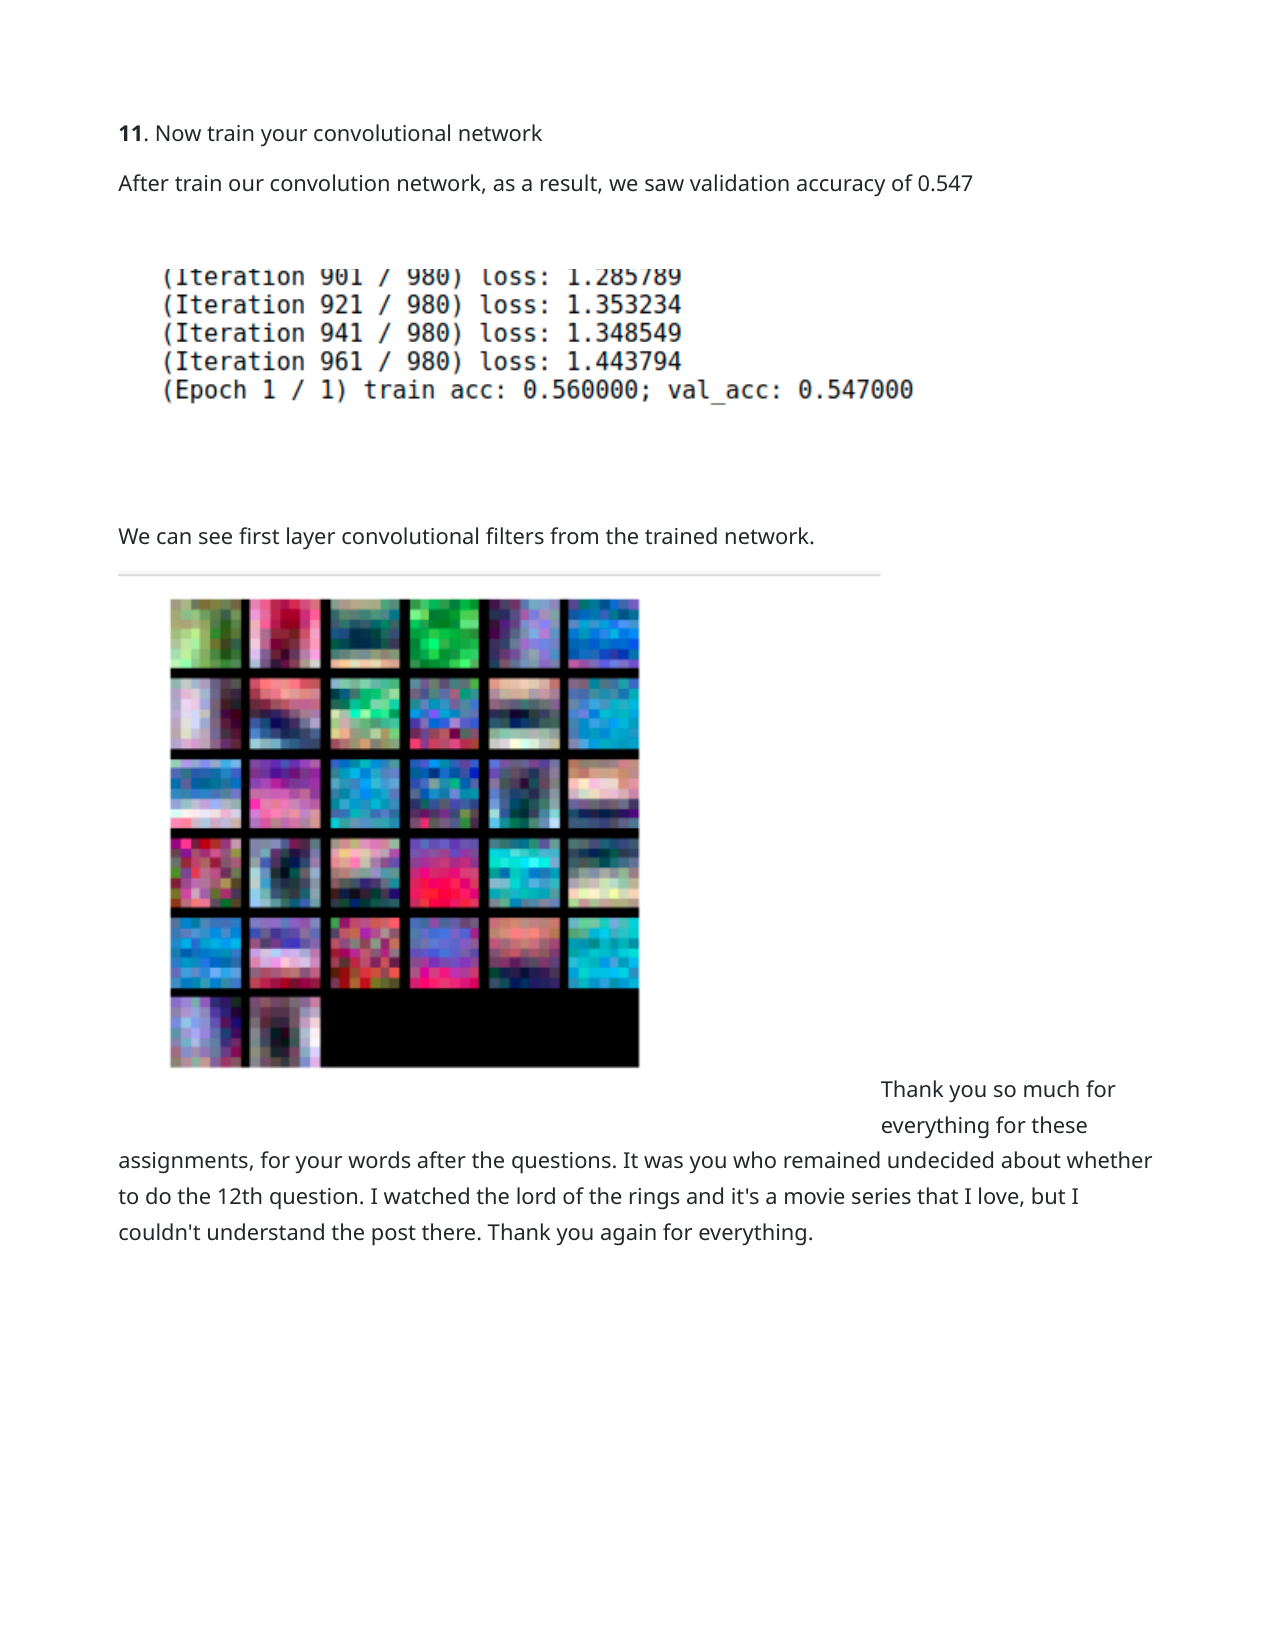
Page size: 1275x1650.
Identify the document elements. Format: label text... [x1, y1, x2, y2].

text After train our convolution network, as a result, we saw validation accuracy of 0.547 [118, 168, 1157, 198]
text 11. Now train your convolutional network [118, 118, 1157, 148]
picture [118, 269, 1061, 476]
text We can see first layer convolutional filters from the trained network. [118, 521, 1157, 550]
picture [118, 571, 881, 1120]
text Thank you so much for everything for these assignments, for your words after the questions. It was you who remained undecided about whether to do the 12th question. I watched the lord of the rings and it's a movie series that I love, but I couldn't understand the post there. Thank you again for everything. [118, 1074, 1157, 1247]
